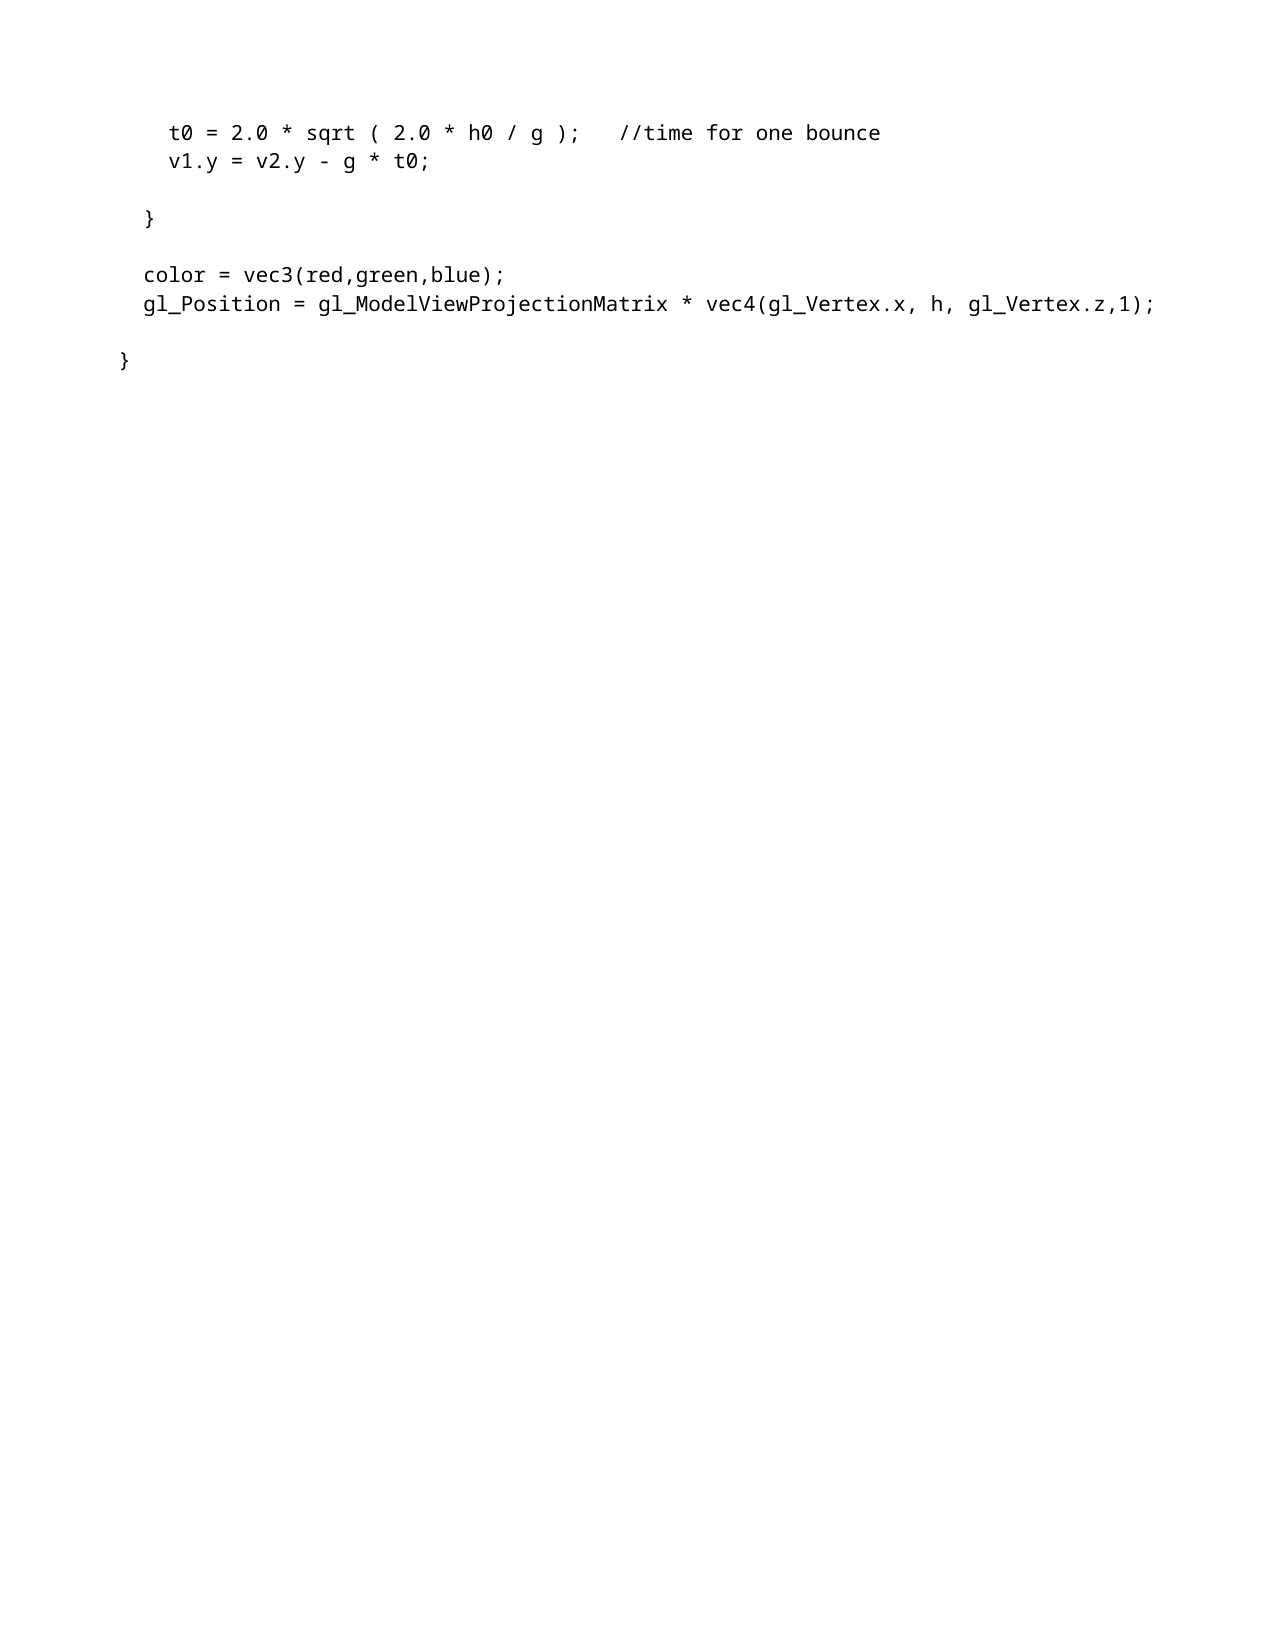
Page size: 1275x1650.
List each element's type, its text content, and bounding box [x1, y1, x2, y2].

text gl_Position = gl_ModelViewProjectionMatrix * vec4(gl_Vertex.x, h, gl_Vertex.z,1); [118, 289, 1157, 317]
text t0 = 2.0 * sqrt ( 2.0 * h0 / g ); //time for one bounce [118, 118, 1157, 147]
text color = vec3(red,green,blue); [118, 260, 1157, 289]
text v1.y = v2.y - g * t0; [118, 147, 1157, 175]
text } [118, 346, 1157, 374]
text } [118, 203, 1157, 232]
